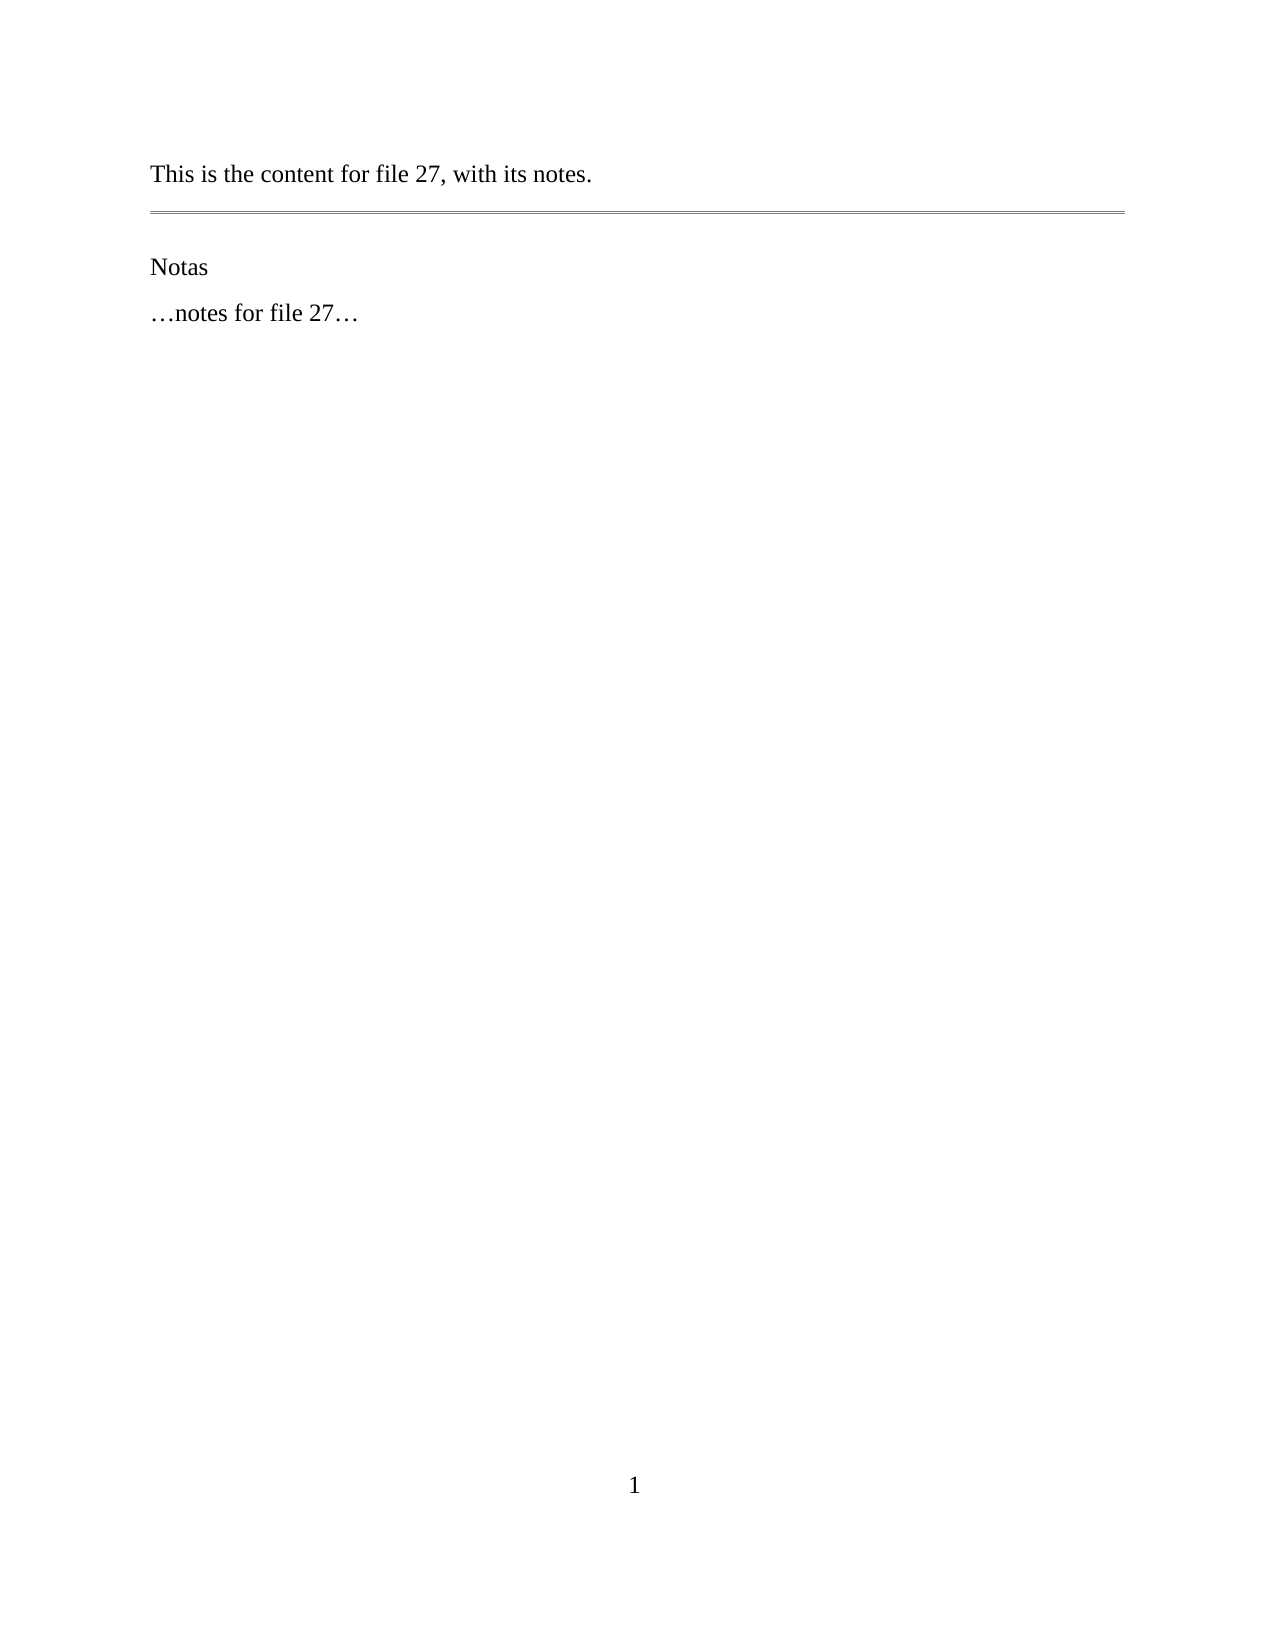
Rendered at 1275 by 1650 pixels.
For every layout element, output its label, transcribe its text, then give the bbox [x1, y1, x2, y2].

text …notes for file 27… [150, 298, 1125, 327]
text This is the content for file 27, with its notes. [150, 159, 1125, 188]
text Notas [150, 252, 1125, 281]
